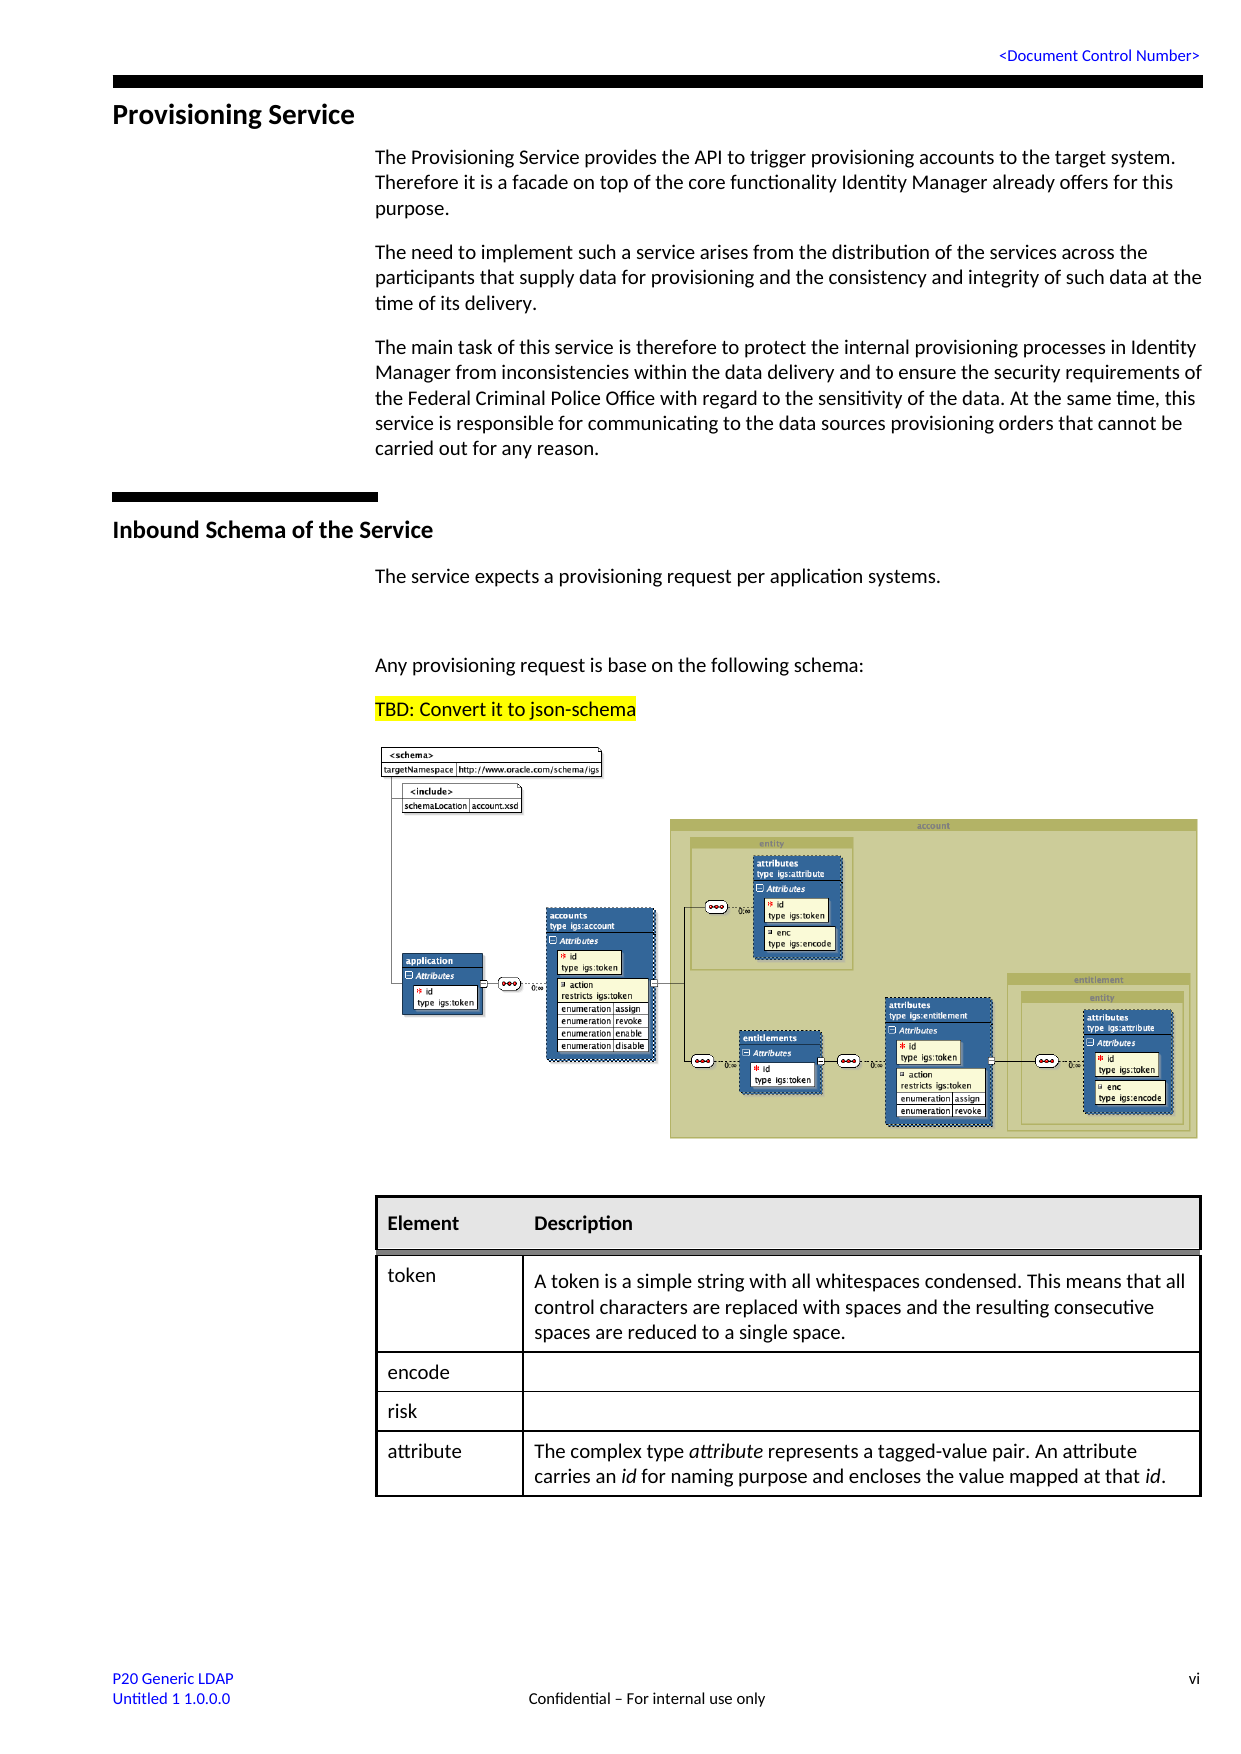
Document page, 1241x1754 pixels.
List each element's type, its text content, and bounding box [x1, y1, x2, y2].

table_cell A token is a simple string with all whitespaces condensed. This means that all control characters are replaced with spaces and the resulting consecutive spaces are reduced to a single space. [524, 1256, 1199, 1351]
table_cell attribute [378, 1432, 522, 1495]
table_cell encode [378, 1353, 522, 1391]
table_cell [523, 1250, 1200, 1255]
table_cell [376, 1250, 523, 1255]
text The main task of this service is therefore to protect the internal provisioning processes in Identity Manager from inconsistencies within the data delivery and to ensure the security requirements of the Federal Criminal Police Office with regard to the sensitivity of the data. At the same time, this service is responsible for communicating to the data sources provisioning orders that cannot be carried out for any reason. [375, 334, 1203, 461]
text The service expects a provisioning request per application systems. [375, 563, 1203, 589]
text The Provisioning Service provides the API to trigger provisioning accounts to the target system. Therefore it is a facade on top of the core functionality Identity Manager already offers for this purpose. [375, 144, 1203, 220]
table_header Description [523, 1198, 1199, 1248]
subtitle Inbound Schema of the Service [112, 514, 1203, 545]
table_cell token [378, 1256, 522, 1351]
table_header Element [378, 1198, 523, 1248]
text Any provisioning request is base on the following schema: [375, 652, 1203, 677]
table_cell [524, 1392, 1199, 1430]
text TBD: Convert it to json-schema [375, 696, 1203, 721]
subtitle Provisioning Service [112, 76, 1203, 131]
picture [374, 740, 1203, 1145]
table_cell [524, 1353, 1199, 1391]
text The need to implement such a service arises from the distribution of the services across the participants that supply data for provisioning and the consistency and integrity of such data at the time of its delivery. [375, 239, 1203, 315]
table_cell The complex type attribute represents a tagged-value pair. An attribute carries an id for naming purpose and encloses the value mapped at that id. [524, 1432, 1199, 1495]
table_cell risk [378, 1392, 522, 1430]
